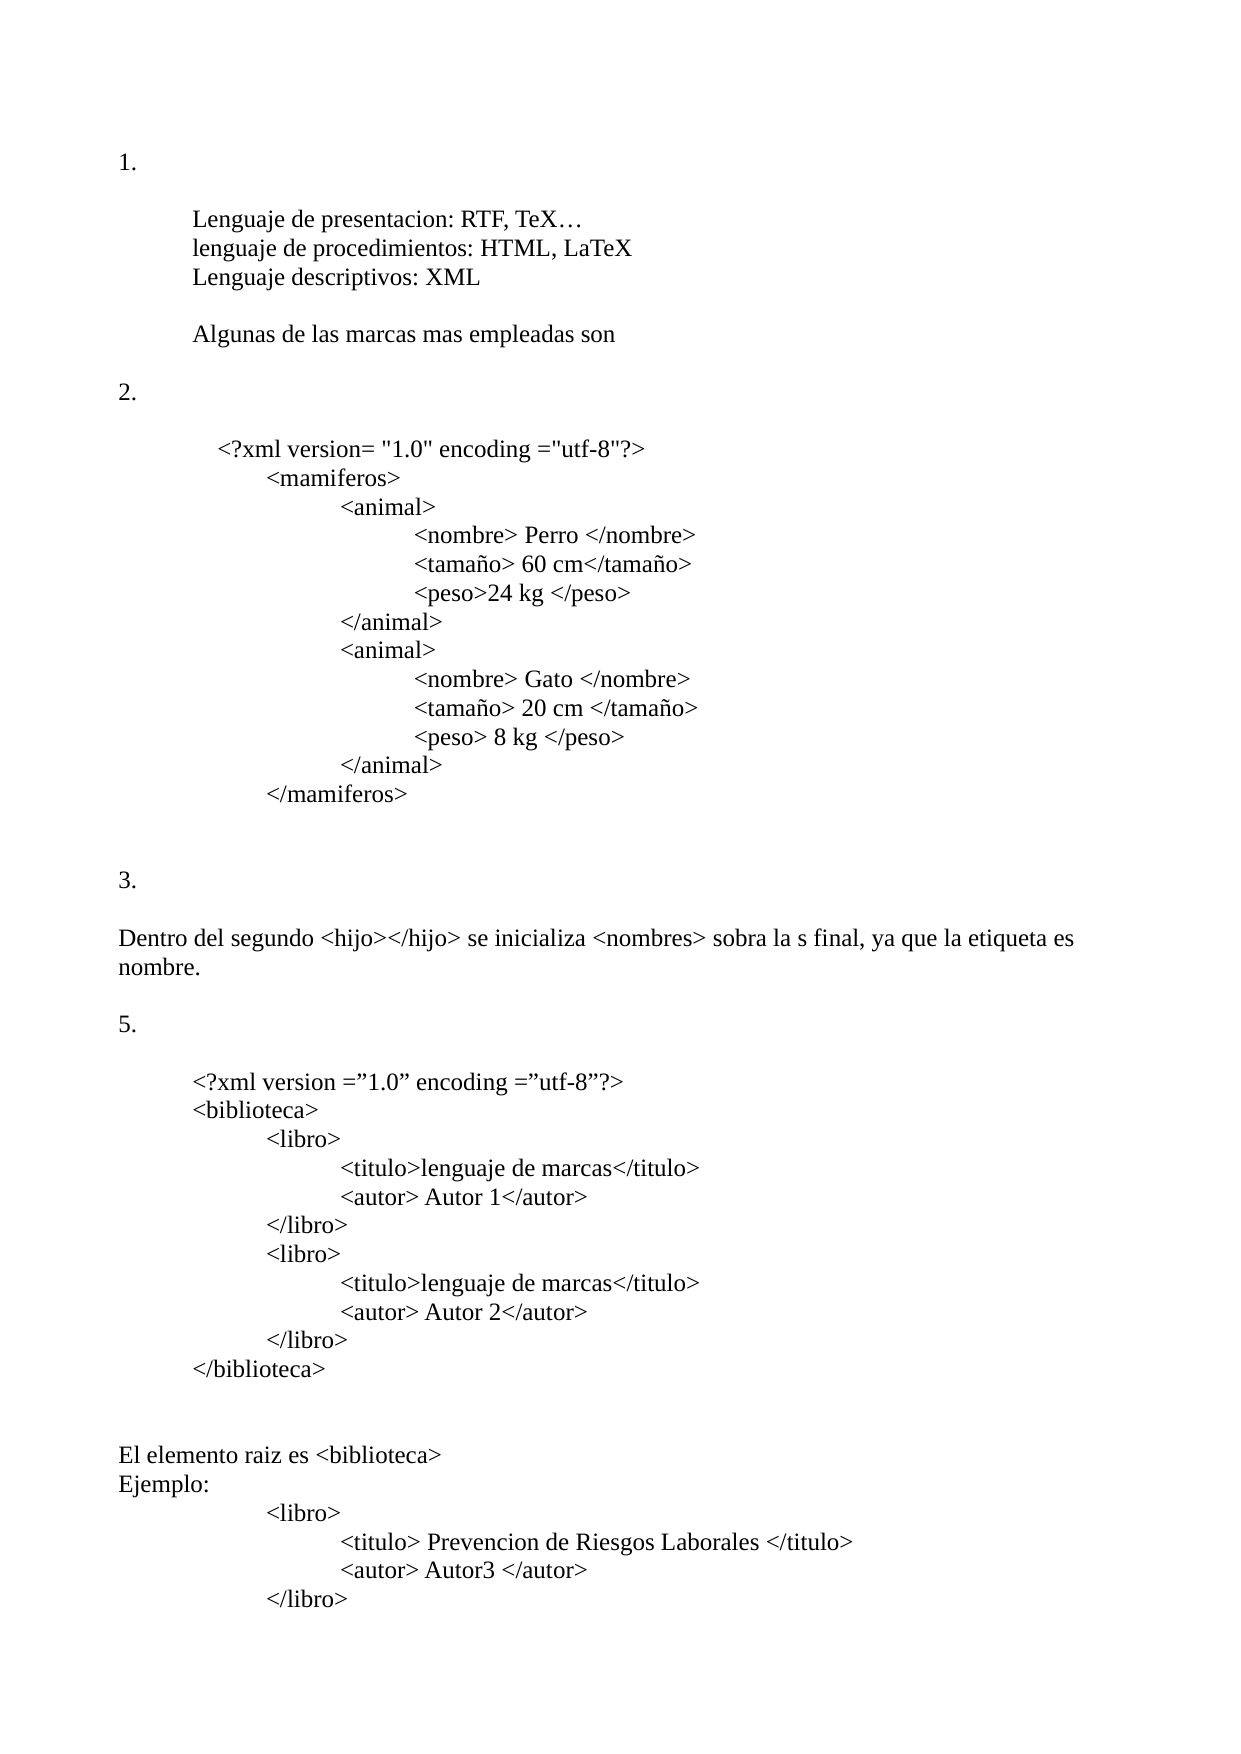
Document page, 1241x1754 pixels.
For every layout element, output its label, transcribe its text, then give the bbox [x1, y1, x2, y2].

text <titulo> Prevencion de Riesgos Laborales </titulo> [118, 1527, 1122, 1556]
text Dentro del segundo <hijo></hijo> se inicializa <nombres> sobra la s final, ya que la etiqueta es nombre. [118, 923, 1122, 981]
text Lenguaje de presentacion: RTF, TeX… [118, 204, 1122, 233]
text 1. [118, 147, 1122, 176]
text <peso> 8 kg </peso> [118, 722, 1122, 751]
text </biblioteca> [118, 1354, 1122, 1383]
text <?xml version =”1.0” encoding =”utf-8”?> [118, 1067, 1122, 1096]
text <tamaño> 60 cm</tamaño> [118, 549, 1122, 578]
text </libro> [118, 1326, 1122, 1354]
text <peso>24 kg </peso> [118, 578, 1122, 607]
text </mamiferos> [118, 779, 1122, 808]
text <libro> [118, 1239, 1122, 1268]
text </libro> [118, 1211, 1122, 1239]
text <animal> [118, 492, 1122, 521]
text El elemento raiz es <biblioteca> [118, 1441, 1122, 1469]
text 5. [118, 1009, 1122, 1038]
text <autor> Autor 2</autor> [118, 1297, 1122, 1326]
text 3. [118, 866, 1122, 894]
text Algunas de las marcas mas empleadas son [118, 319, 1122, 348]
text </libro> [118, 1584, 1122, 1613]
text 2. [118, 377, 1122, 406]
text <libro> [118, 1124, 1122, 1153]
text <nombre> Perro </nombre> [118, 521, 1122, 549]
text <titulo>lenguaje de marcas</titulo> [118, 1268, 1122, 1297]
text <?xml version= "1.0" encoding ="utf-8"?> [118, 434, 1122, 463]
text <mamiferos> [118, 463, 1122, 492]
text <autor> Autor3 </autor> [118, 1556, 1122, 1584]
text Ejemplo: [118, 1469, 1122, 1498]
text <libro> [118, 1498, 1122, 1527]
text </animal> [118, 607, 1122, 636]
text </animal> [118, 751, 1122, 779]
text <tamaño> 20 cm </tamaño> [118, 693, 1122, 722]
text <nombre> Gato </nombre> [118, 664, 1122, 693]
text <titulo>lenguaje de marcas</titulo> [118, 1153, 1122, 1182]
text <autor> Autor 1</autor> [118, 1182, 1122, 1211]
text Lenguaje descriptivos: XML [118, 262, 1122, 291]
text <biblioteca> [118, 1096, 1122, 1124]
text lenguaje de procedimientos: HTML, LaTeX [118, 233, 1122, 262]
text <animal> [118, 636, 1122, 664]
